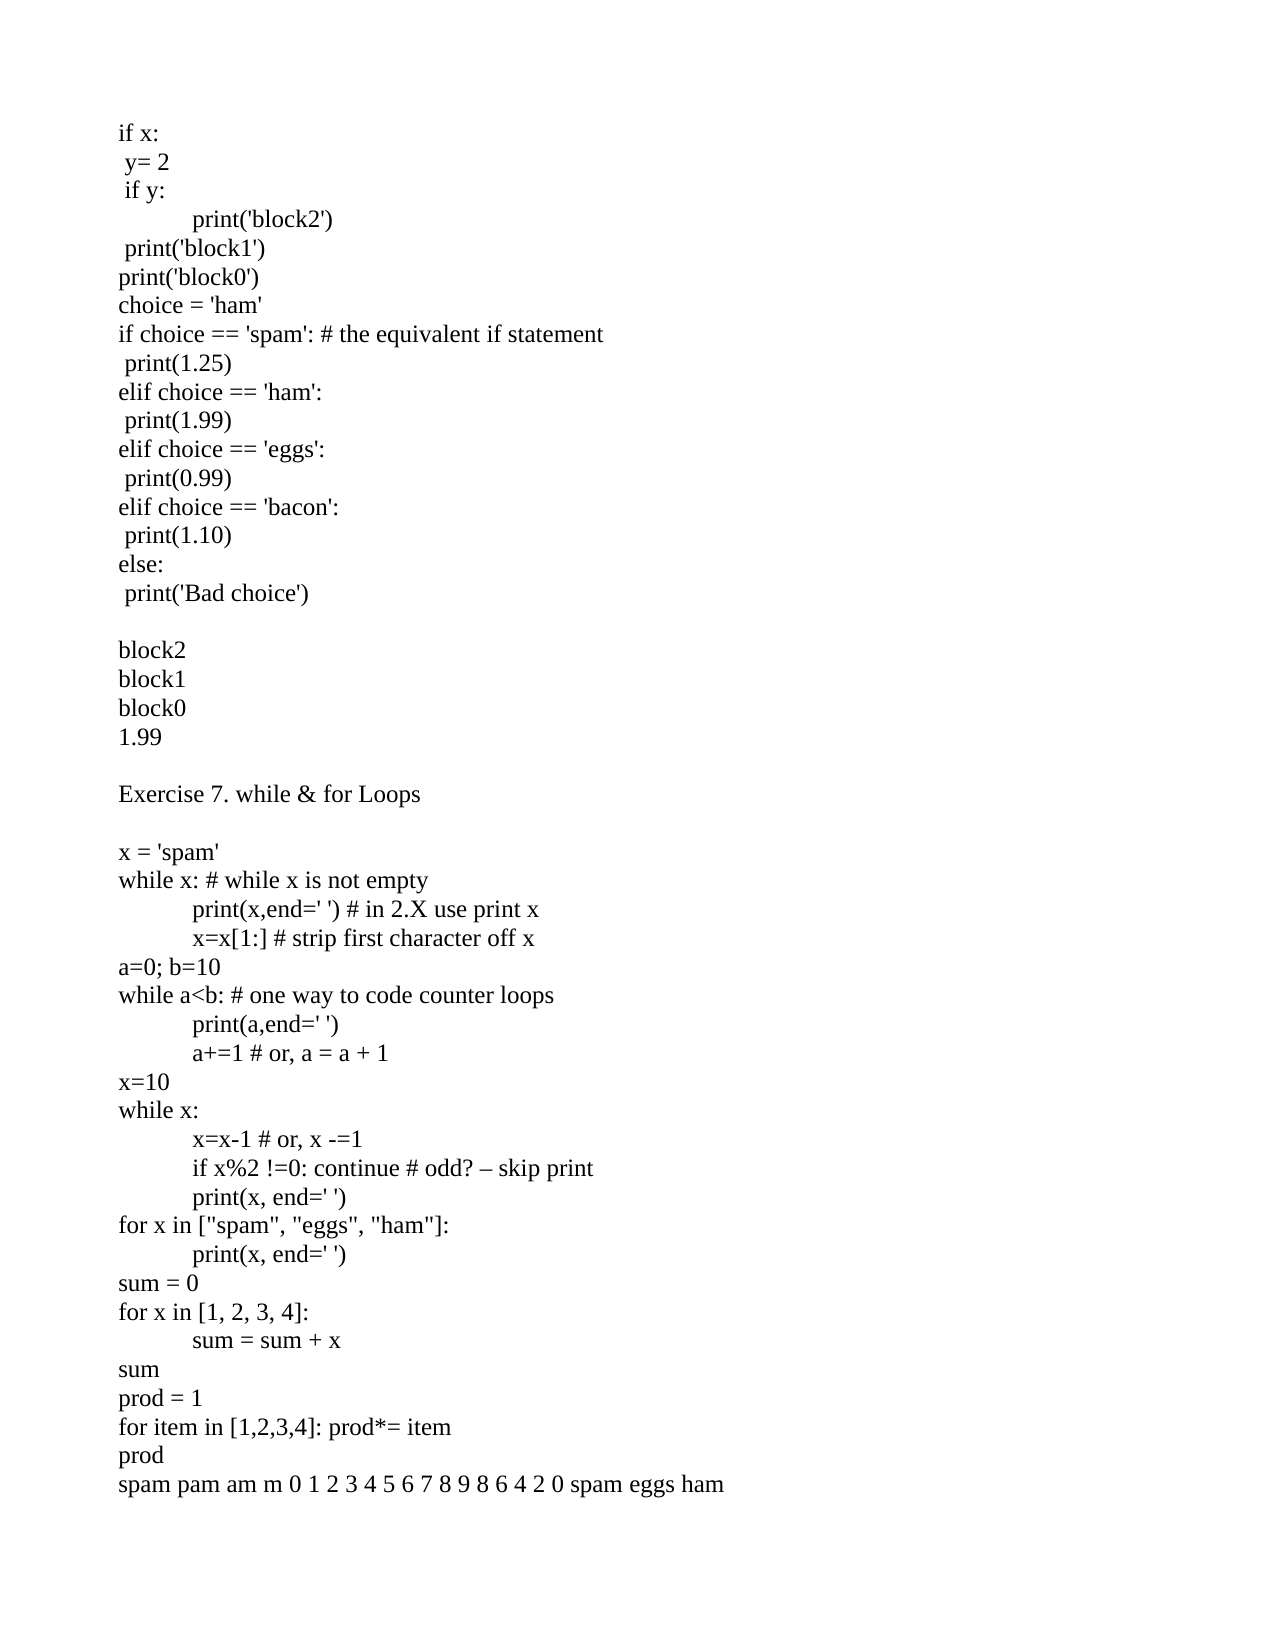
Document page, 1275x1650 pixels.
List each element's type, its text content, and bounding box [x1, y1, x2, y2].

text print(x,end=' ') # in 2.X use print x [118, 894, 1157, 923]
text if y: [118, 176, 1157, 204]
text prod = 1 [118, 1383, 1157, 1412]
text y= 2 [118, 147, 1157, 176]
text while x: # while x is not empty [118, 866, 1157, 894]
text block2 [118, 636, 1157, 664]
text prod [118, 1441, 1157, 1469]
text for item in [1,2,3,4]: prod*= item [118, 1412, 1157, 1441]
text while a<b: # one way to code counter loops [118, 981, 1157, 1009]
text print('block0') [118, 262, 1157, 291]
text elif choice == 'ham': [118, 377, 1157, 406]
text x=10 [118, 1067, 1157, 1096]
text sum [118, 1354, 1157, 1383]
text x=x-1 # or, x -=1 [118, 1124, 1157, 1153]
text print('Bad choice') [118, 578, 1157, 607]
text print(1.25) [118, 348, 1157, 377]
text print(1.99) [118, 406, 1157, 434]
text a+=1 # or, a = a + 1 [118, 1038, 1157, 1067]
text for x in [1, 2, 3, 4]: [118, 1297, 1157, 1326]
text print(1.10) [118, 521, 1157, 549]
text block0 [118, 693, 1157, 722]
text elif choice == 'eggs': [118, 434, 1157, 463]
text print(x, end=' ') [118, 1239, 1157, 1268]
text print(0.99) [118, 463, 1157, 492]
text while x: [118, 1096, 1157, 1124]
text if x%2 !=0: continue # odd? – skip print [118, 1153, 1157, 1182]
text elif choice == 'bacon': [118, 492, 1157, 521]
text for x in ["spam", "eggs", "ham"]: [118, 1211, 1157, 1239]
text x=x[1:] # strip first character off x [118, 923, 1157, 952]
text print('block2') [118, 204, 1157, 233]
text if choice == 'spam': # the equivalent if statement [118, 319, 1157, 348]
text spam pam am m 0 1 2 3 4 5 6 7 8 9 8 6 4 2 0 spam eggs ham [118, 1469, 1157, 1498]
text print(a,end=' ') [118, 1009, 1157, 1038]
text x = 'spam' [118, 837, 1157, 866]
text sum = sum + x [118, 1326, 1157, 1354]
text if x: [118, 118, 1157, 147]
text choice = 'ham' [118, 291, 1157, 319]
text else: [118, 549, 1157, 578]
text sum = 0 [118, 1268, 1157, 1297]
text Exercise 7. while & for Loops [118, 779, 1157, 808]
text print(x, end=' ') [118, 1182, 1157, 1211]
text print('block1') [118, 233, 1157, 262]
text a=0; b=10 [118, 952, 1157, 981]
text block1 [118, 664, 1157, 693]
text 1.99 [118, 722, 1157, 751]
